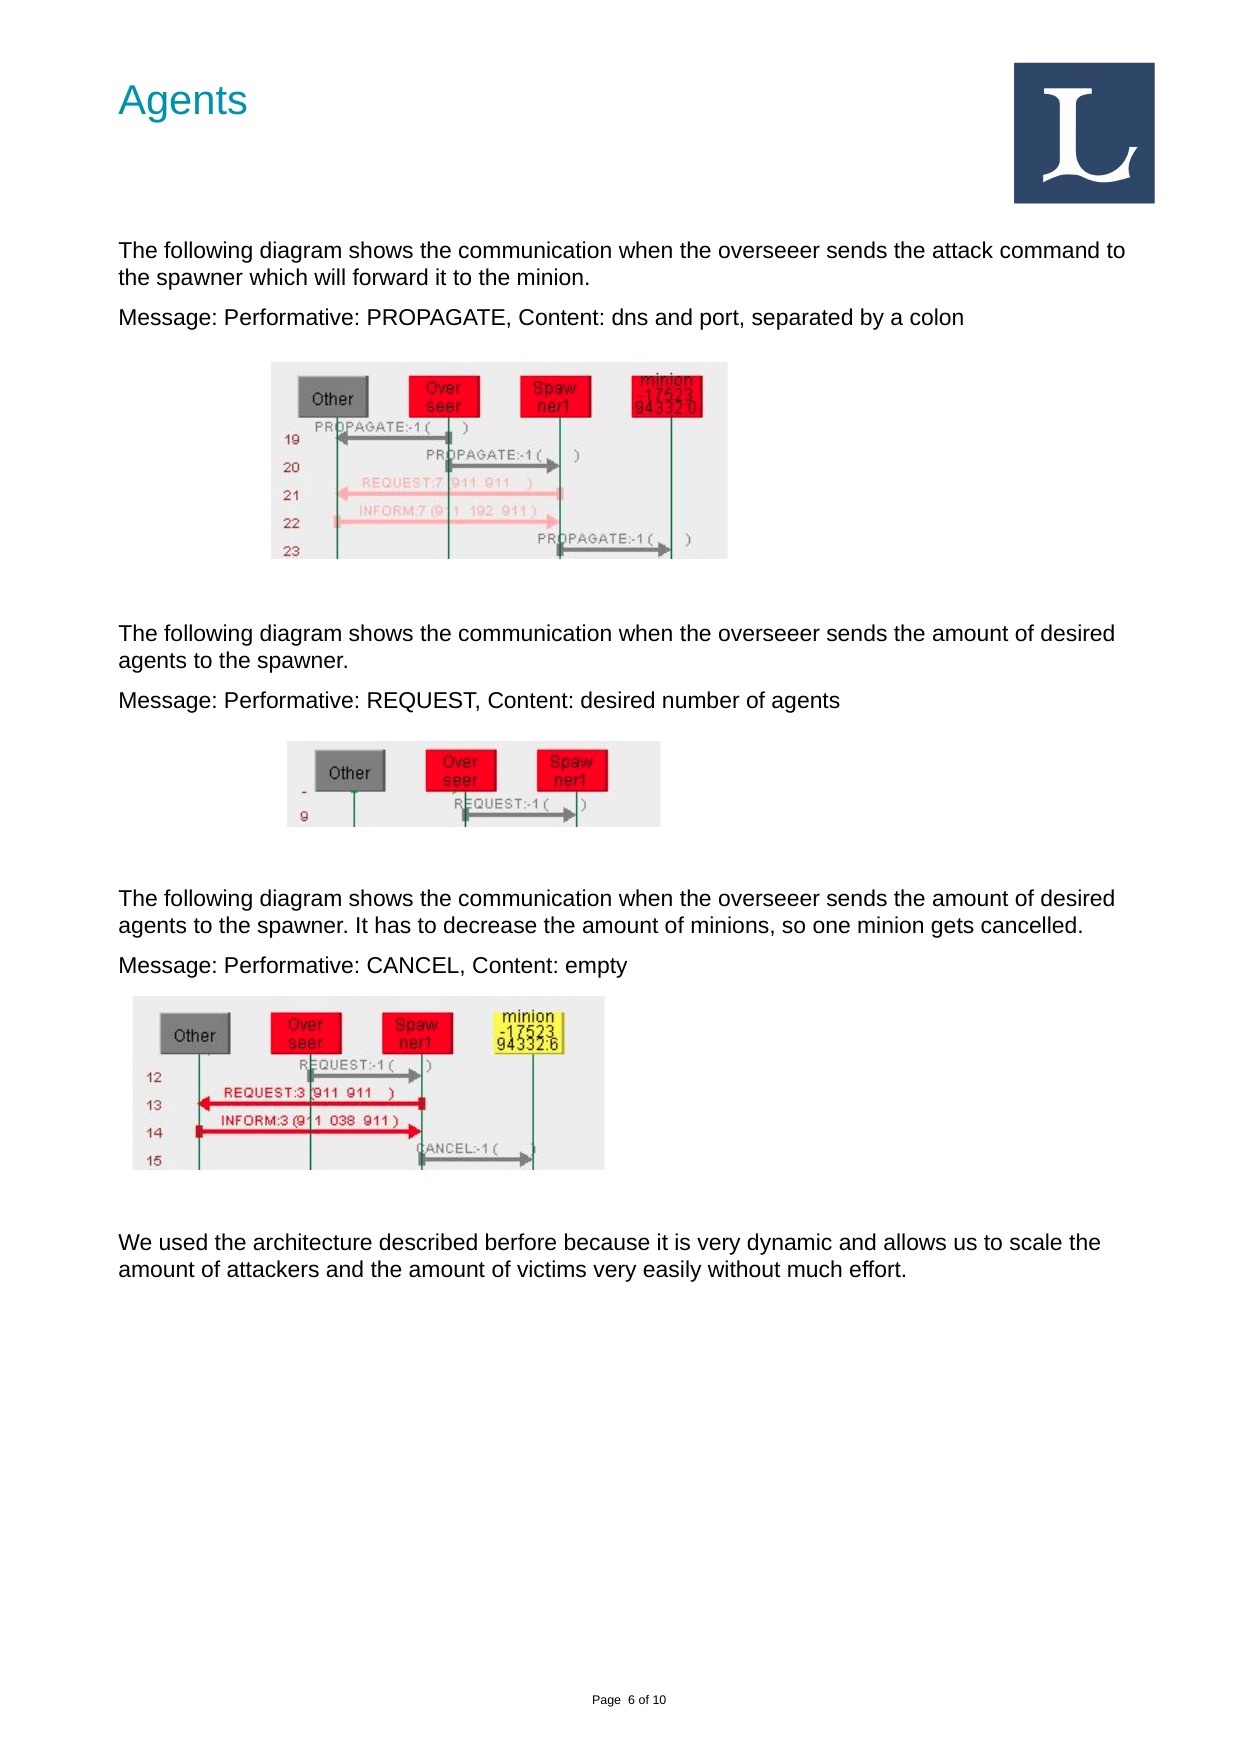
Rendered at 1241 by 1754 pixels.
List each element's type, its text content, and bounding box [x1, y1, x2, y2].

text The following diagram shows the communication when the overseeer sends the amount of desired agents to the spawner. It has to decrease the amount of minions, so one minion gets cancelled. [118, 884, 1140, 938]
picture [287, 741, 661, 827]
text The following diagram shows the communication when the overseeer sends the attack command to the spawner which will forward it to the minion. [118, 236, 1140, 290]
text Message: Performative: CANCEL, Content: empty [118, 951, 1140, 978]
text We used the architecture described berfore because it is very dynamic and allows us to scale the amount of attackers and the amount of victims very easily without much effort. [118, 1228, 1140, 1282]
text Message: Performative: REQUEST, Content: desired number of agents [118, 686, 1140, 713]
picture [132, 996, 605, 1170]
picture [1011, 59, 1158, 207]
picture [270, 362, 728, 559]
text Message: Performative: PROPAGATE, Content: dns and port, separated by a colon [118, 303, 1140, 330]
text The following diagram shows the communication when the overseeer sends the amount of desired agents to the spawner. [118, 619, 1140, 674]
